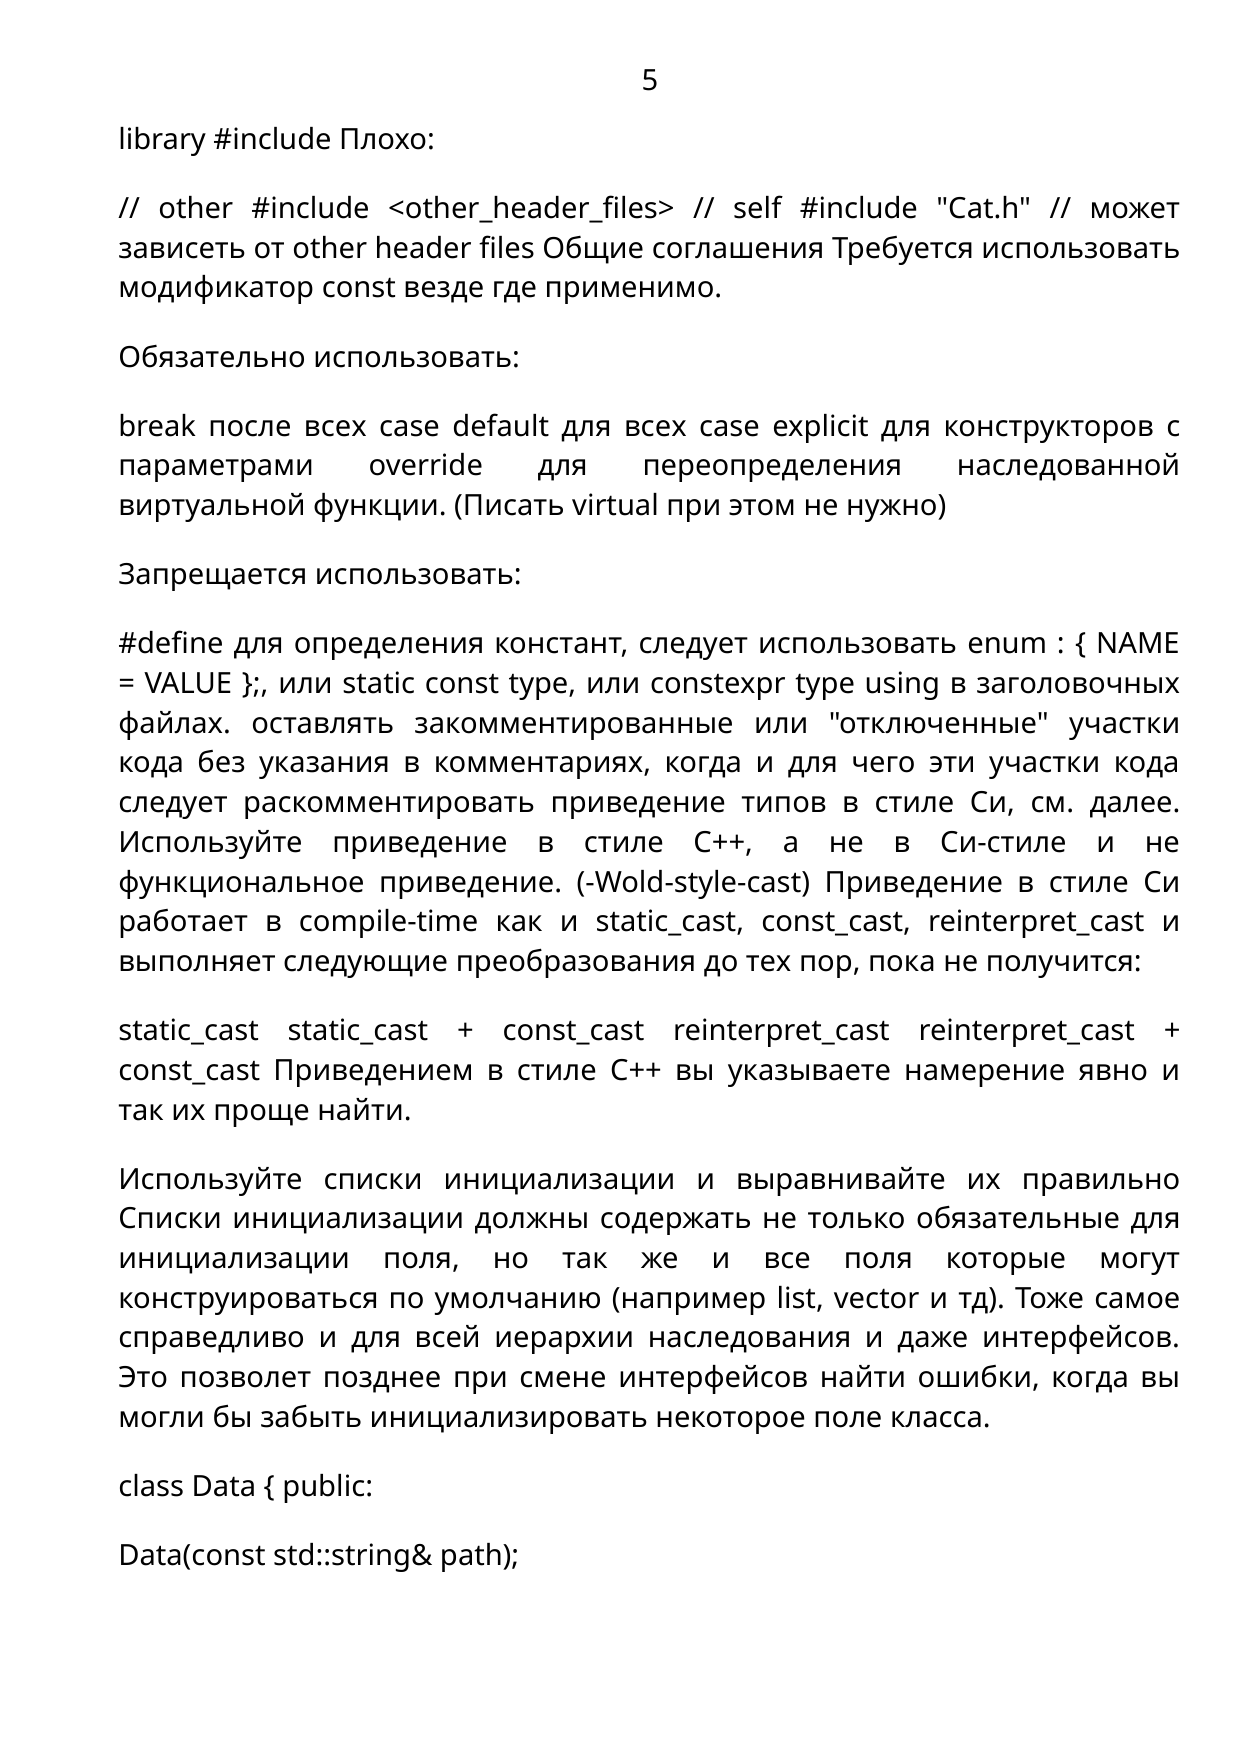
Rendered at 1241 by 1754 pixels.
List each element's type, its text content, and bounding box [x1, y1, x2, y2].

text Data(const std::string& path); [118, 1534, 1181, 1574]
text Обязательно использовать: [118, 336, 1181, 376]
text class Data { public: [118, 1465, 1181, 1505]
text Используйте списки инициализации и выравнивайте их правильно Списки инициализации должны содержать не только обязательные для инициализации поля, но так же и все поля которые могут конструироваться по умолчанию (например list, vector и тд). Тоже самое справедливо и для всей иерархии наследования и даже интерфейсов. Это позволет позднее при смене интерфейсов найти ошибки, когда вы могли бы забыть инициализировать некоторое поле класса. [118, 1158, 1181, 1436]
text library #include Плохо: [118, 118, 1181, 158]
text // other #include <other_header_files> // self #include "Cat.h" // может зависеть от other header files Общие соглашения Требуется использовать модификатор const везде где применимо. [118, 187, 1181, 306]
text #define для определения констант, следует использовать enum : { NAME = VALUE };, или static const type, или constexpr type using в заголовочных файлах. оставлять закомментированные или "отключенные" участки кода без указания в комментариях, когда и для чего эти участки кода следует раскомментировать приведение типов в стиле Си, см. далее. Используйте приведение в стиле С++, а не в Си-стиле и не функциональное приведение. (-Wold-style-cast) Приведение в стиле Си работает в compile-time как и static_cast, const_cast, reinterpret_cast и выполняет следующие преобразования до тех пор, пока не получится: [118, 623, 1181, 980]
text break после всех case default для всех case explicit для конструкторов с параметрами override для переопределения наследованной виртуальной функции. (Писать virtual при этом не нужно) [118, 405, 1181, 524]
text Запрещается использовать: [118, 553, 1181, 593]
text static_cast static_cast + const_cast reinterpret_cast reinterpret_cast + const_cast Приведением в стиле С++ вы указываете намерение явно и так их проще найти. [118, 1009, 1181, 1128]
